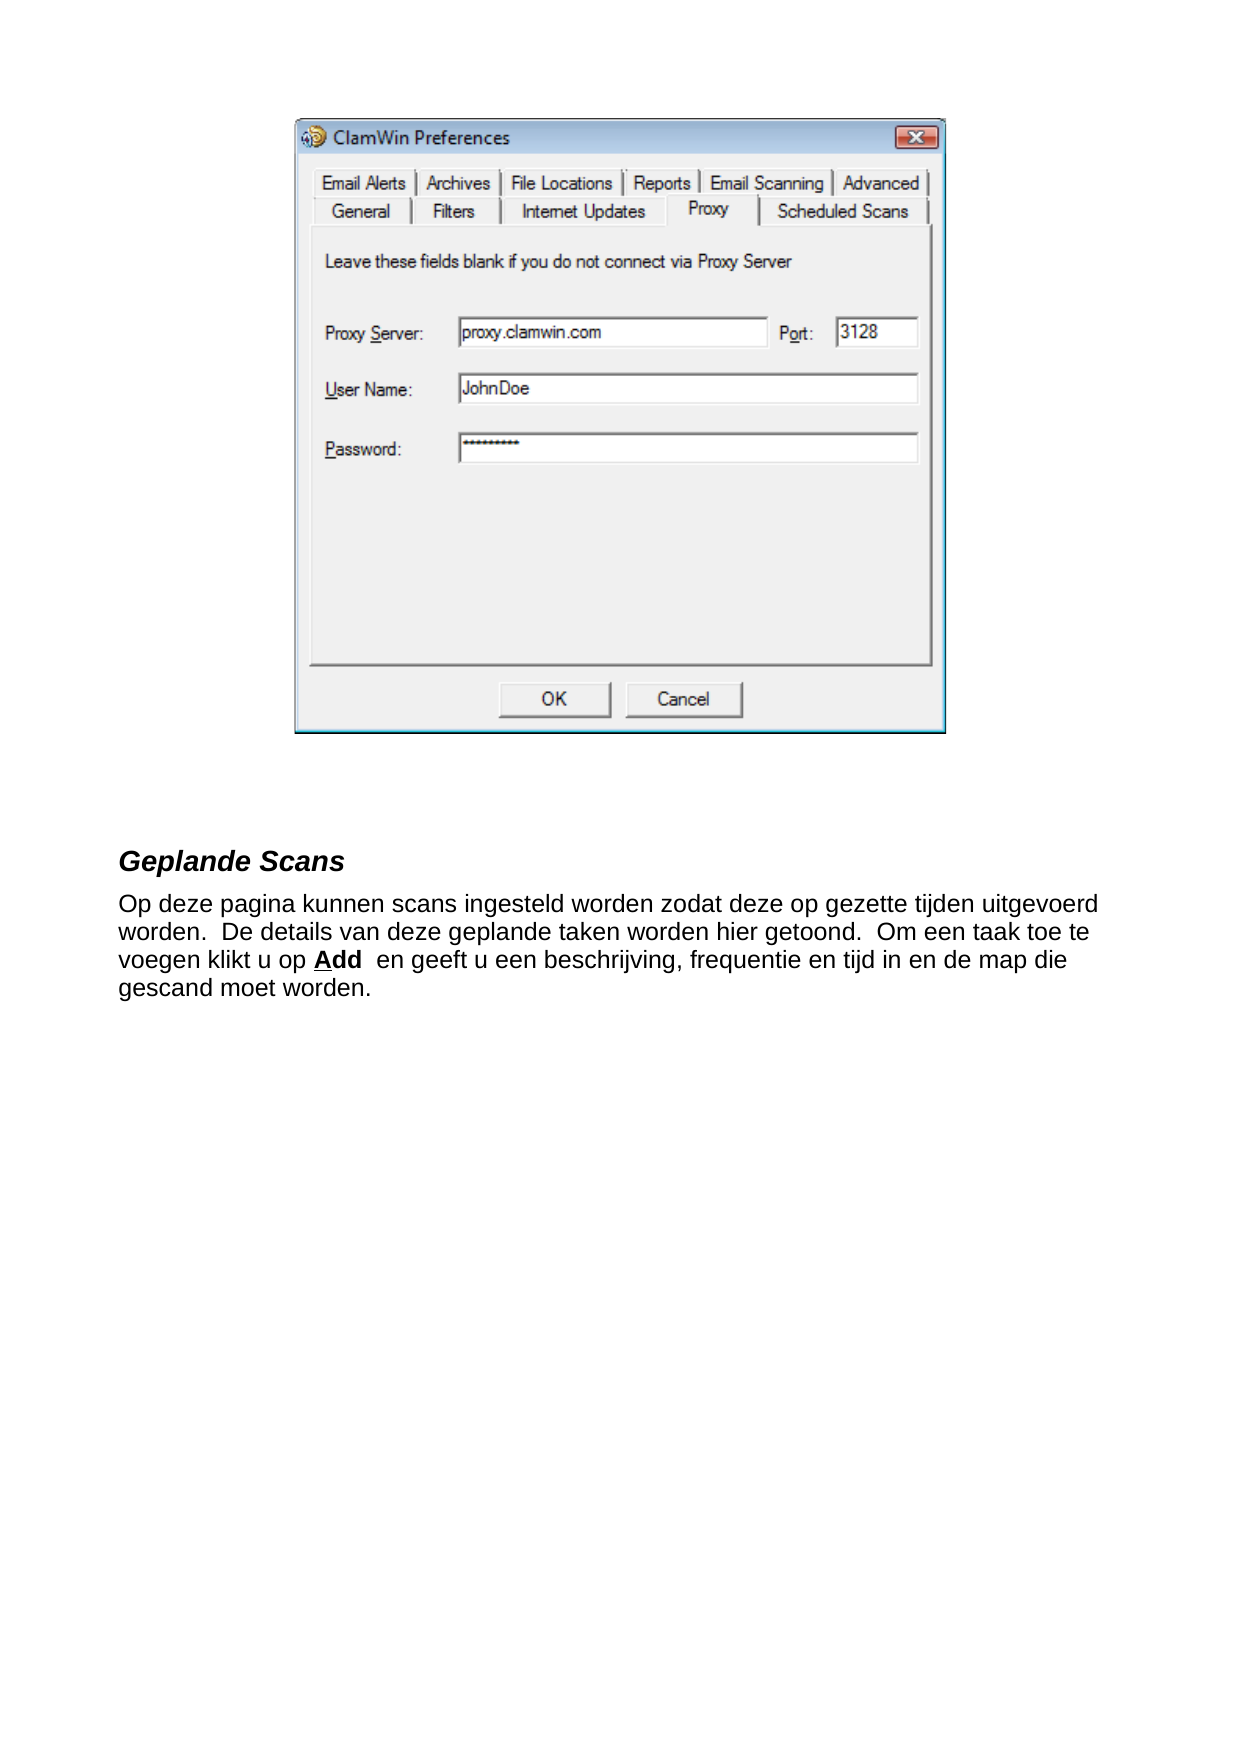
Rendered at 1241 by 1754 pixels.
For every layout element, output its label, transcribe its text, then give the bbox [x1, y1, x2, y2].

picture [294, 118, 947, 734]
subtitle Geplande Scans [118, 844, 1122, 877]
text Op deze pagina kunnen scans ingesteld worden zodat deze op gezette tijden uitgevoerd worden. De details van deze geplande taken worden hier getoond. Om een taak toe te voegen klikt u op Add en geeft u een beschrijving, frequentie en tijd in en de map die gescand moet worden. [118, 890, 1122, 1002]
